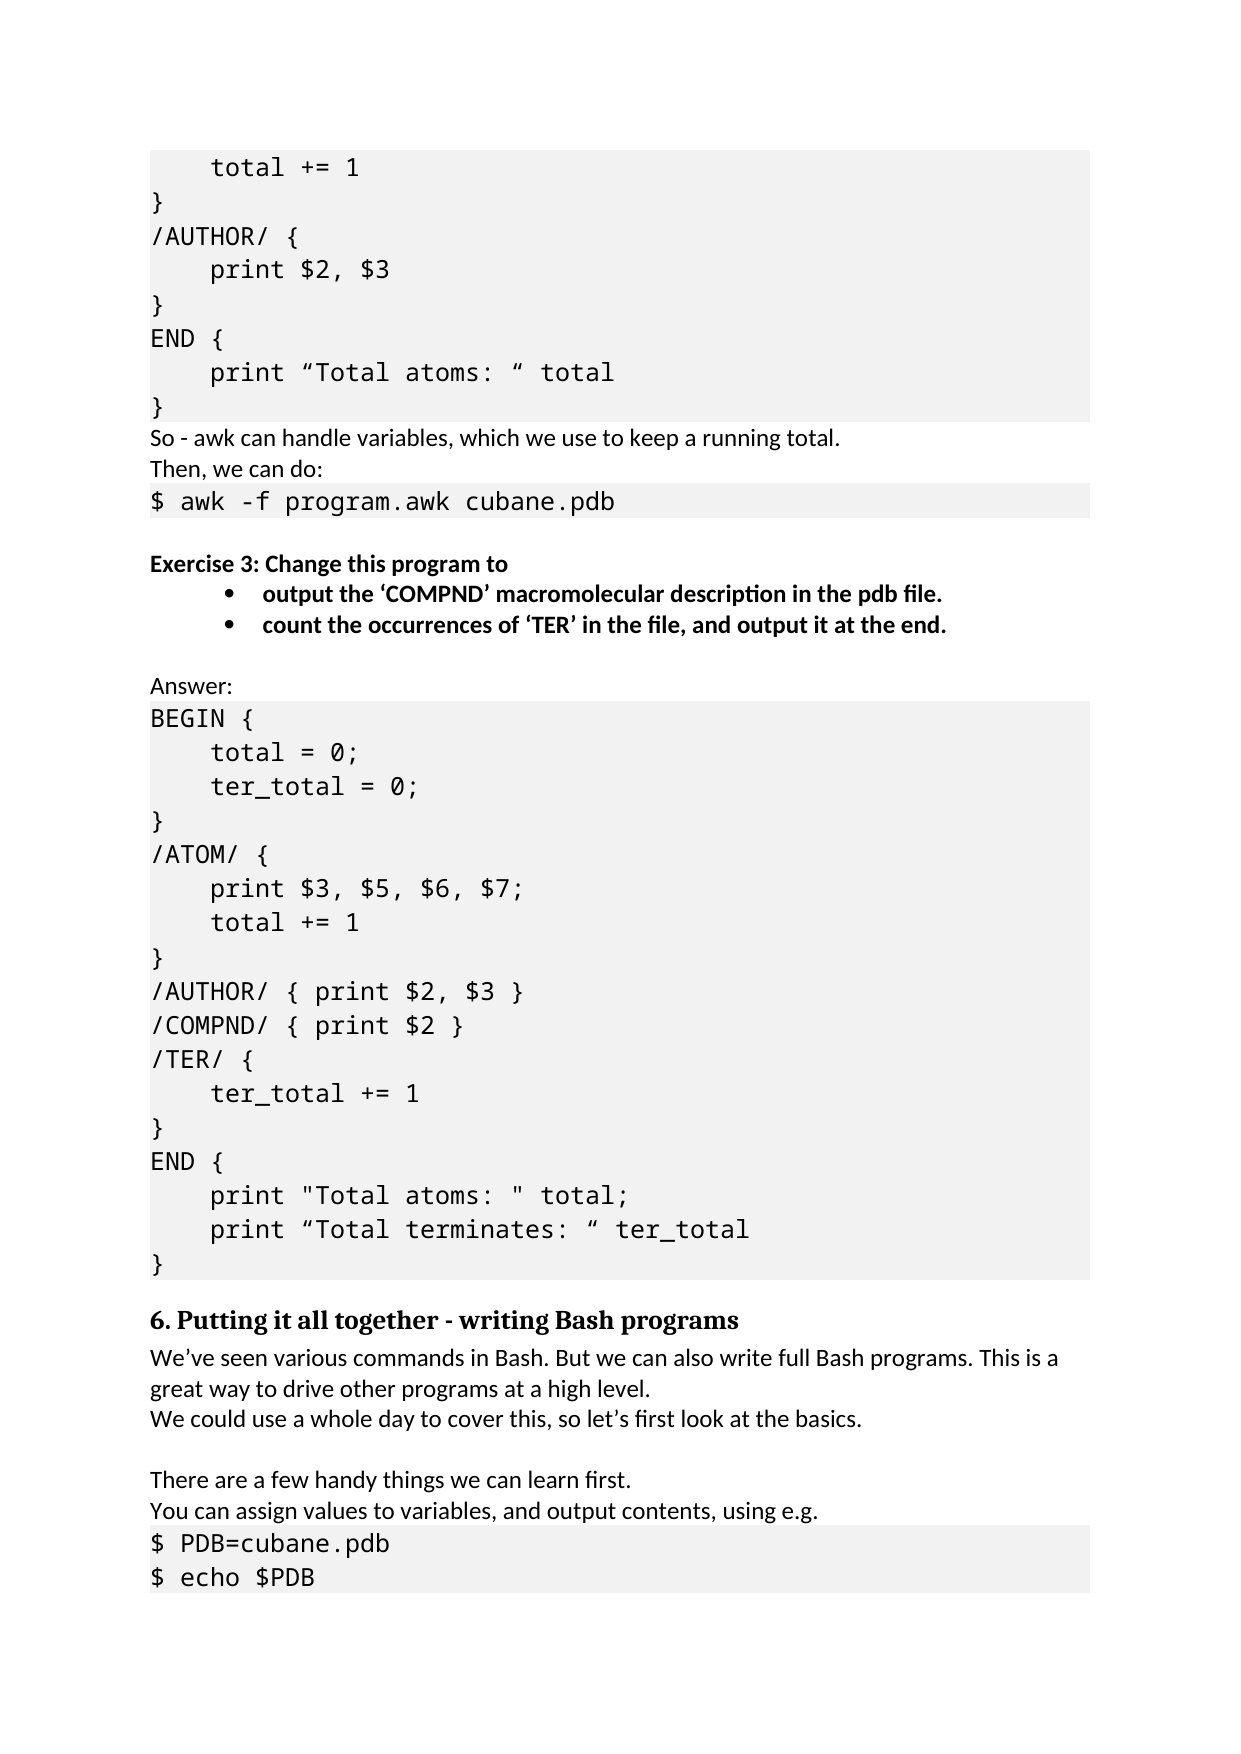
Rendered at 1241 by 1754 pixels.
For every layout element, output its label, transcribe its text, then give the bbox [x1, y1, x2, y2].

text We’ve seen various commands in Bash. But we can also write full Bash programs. This is a great way to drive other programs at a high level. [150, 1342, 1090, 1403]
text total += 1 [150, 905, 1090, 939]
text So - awk can handle variables, which we use to keep a running total. [150, 422, 1090, 453]
subtitle 6. Putting it all together - writing Bash programs [150, 1305, 1090, 1336]
text ter_total += 1 [150, 1075, 1090, 1109]
text ter_total = 0; [150, 769, 1090, 803]
text print "Total atoms: " total; [150, 1178, 1090, 1212]
text } [150, 184, 1090, 218]
text $ PDB=cubane.pdb [150, 1525, 1090, 1559]
text print $2, $3 [150, 252, 1090, 286]
text total = 0; [150, 735, 1090, 769]
text Then, we can do: [150, 453, 1090, 483]
text print “Total atoms: “ total [150, 354, 1090, 388]
text END { [150, 1143, 1090, 1178]
text We could use a whole day to cover this, so let’s first look at the basics. [150, 1403, 1090, 1434]
text /TER/ { [150, 1041, 1090, 1075]
text print $3, $5, $6, $7; [150, 871, 1090, 905]
text } [150, 1109, 1090, 1143]
text Exercise 3: Change this program to [150, 548, 1090, 579]
text /COMPND/ { print $2 } [150, 1007, 1090, 1041]
text } [150, 803, 1090, 837]
text print “Total terminates: “ ter_total [150, 1212, 1090, 1246]
text } [150, 1246, 1090, 1280]
text There are a few handy things we can learn first. [150, 1464, 1090, 1495]
text } [150, 388, 1090, 422]
text You can assign values to variables, and output contents, using e.g. [150, 1495, 1090, 1525]
text Answer: [150, 670, 1090, 701]
text } [150, 939, 1090, 973]
text BEGIN { [150, 701, 1090, 735]
text } [150, 286, 1090, 320]
text $ echo $PDB [150, 1559, 1090, 1593]
text /AUTHOR/ { print $2, $3 } [150, 973, 1090, 1007]
list output the ‘COMPND’ macromolecular description in the pdb file. [225, 579, 1090, 609]
text /ATOM/ { [150, 837, 1090, 871]
list count the occurrences of ‘TER’ in the file, and output it at the end. [225, 609, 1090, 640]
text total += 1 [150, 150, 1090, 184]
text /AUTHOR/ { [150, 218, 1090, 252]
text $ awk -f program.awk cubane.pdb [150, 483, 1090, 518]
text END { [150, 320, 1090, 354]
